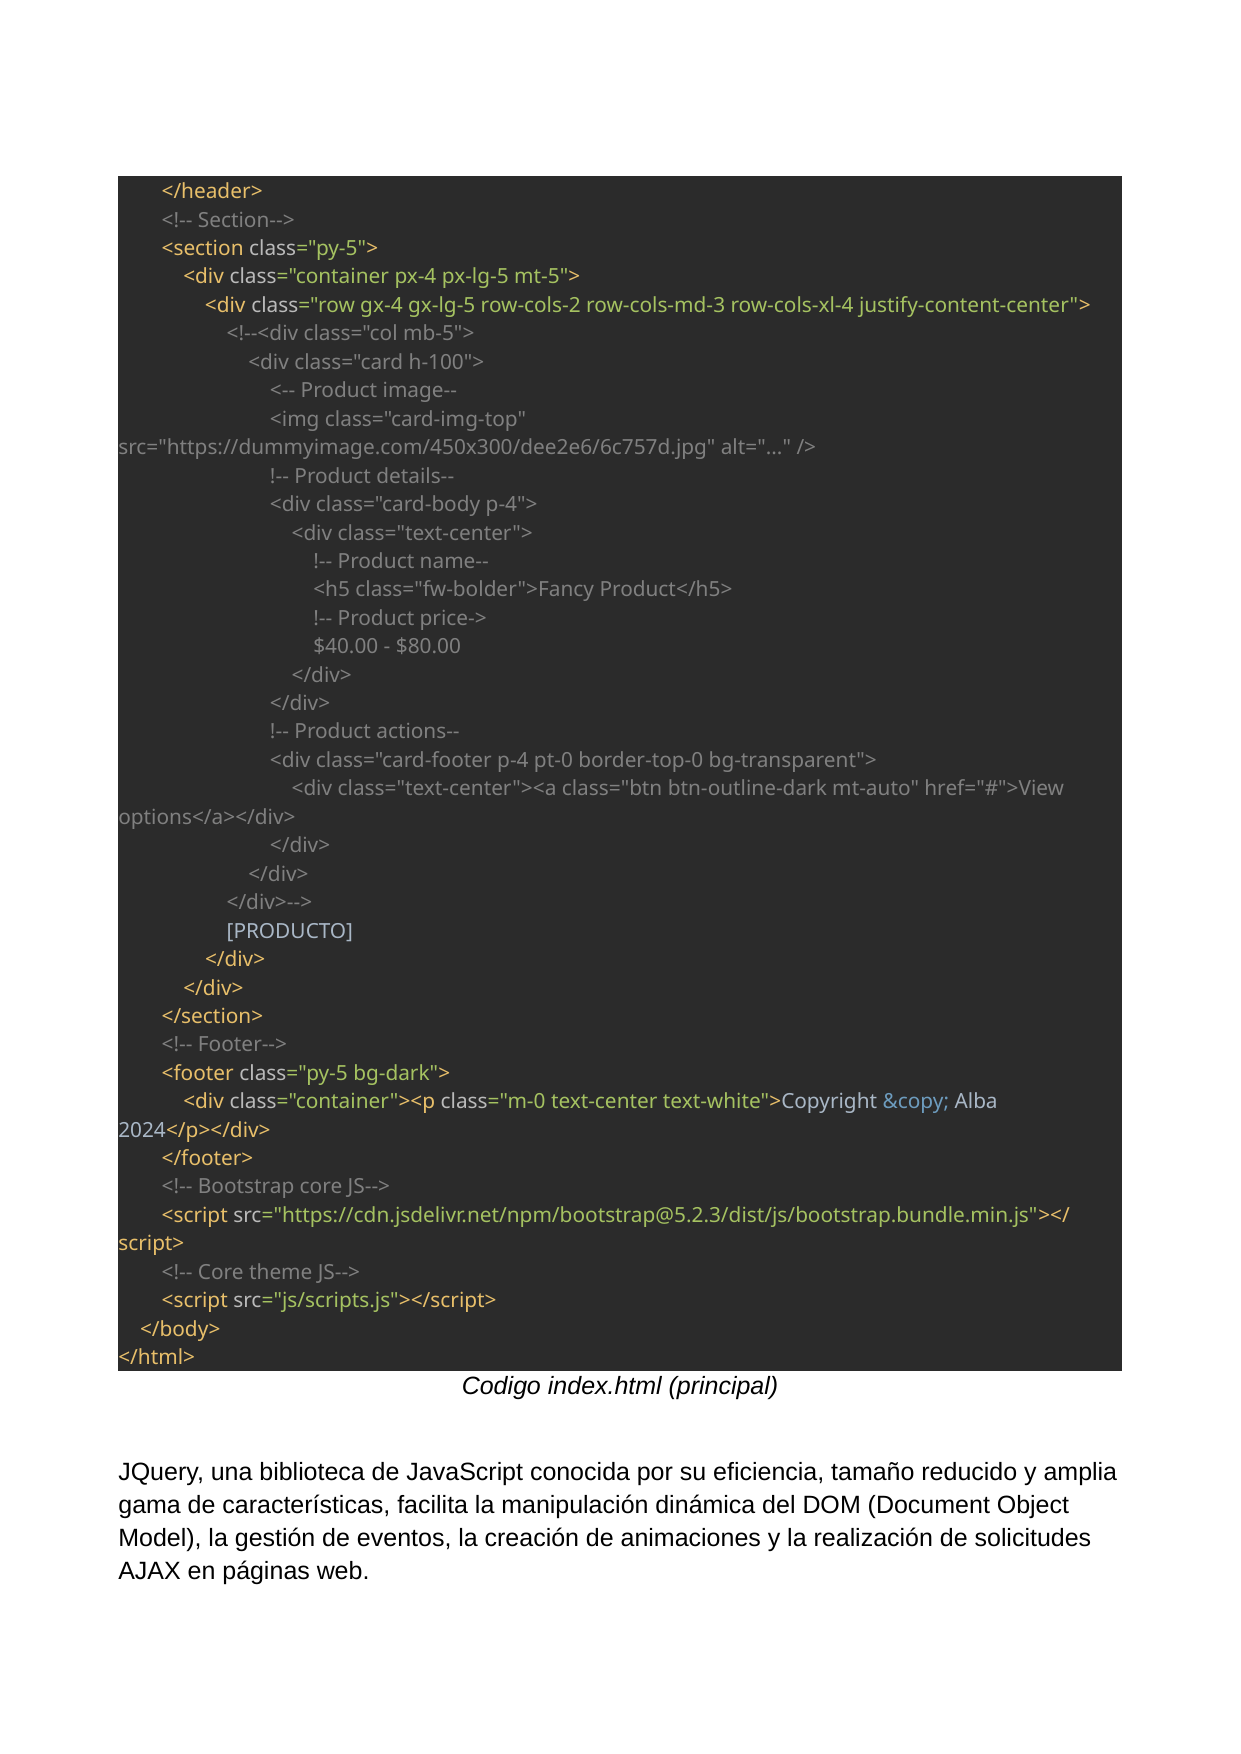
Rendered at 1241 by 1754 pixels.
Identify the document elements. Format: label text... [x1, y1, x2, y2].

text Codigo index.html (principal) [118, 1371, 1122, 1399]
text JQuery, una biblioteca de JavaScript conocida por su eficiencia, tamaño reducido y amplia gama de características, facilita la manipulación dinámica del DOM (Document Object Model), la gestión de eventos, la creación de animaciones y la realización de solicitudes AJAX en páginas web. [118, 1457, 1122, 1585]
text </header> <!-- Section--> <section class="py-5"> <div class="container px-4 px-lg-5 mt-5"> <div class="row gx-4 gx-lg-5 row-cols-2 row-cols-md-3 row-cols-xl-4 justify-content-center"> <!--<div class="col mb-5"> <div class="card h-100"> <-- Product image-- <img class="card-img-top" src="https://dummyimage.com/450x300/dee2e6/6c757d.jpg" alt="..." /> !-- Product details-- <div class="card-body p-4"> <div class="text-center"> !-- Product name-- <h5 class="fw-bolder">Fancy Product</h5> !-- Product price-> $40.00 - $80.00 </div> </div> !-- Product actions-- <div class="card-footer p-4 pt-0 border-top-0 bg-transparent"> <div class="text-center"><a class="btn btn-outline-dark mt-auto" href="#">View options</a></div> </div> </div> </div>--> [PRODUCTO] </div> </div> </section> <!-- Footer--> <footer class="py-5 bg-dark"> <div class="container"><p class="m-0 text-center text-white">Copyright &copy; Alba 2024</p></div> </footer> <!-- Bootstrap core JS--> <script src="https://cdn.jsdelivr.net/npm/bootstrap@5.2.3/dist/js/bootstrap.bundle.min.js"></script> <!-- Core theme JS--> <script src="js/scripts.js"></script> </body> </html> [118, 176, 1122, 1371]
